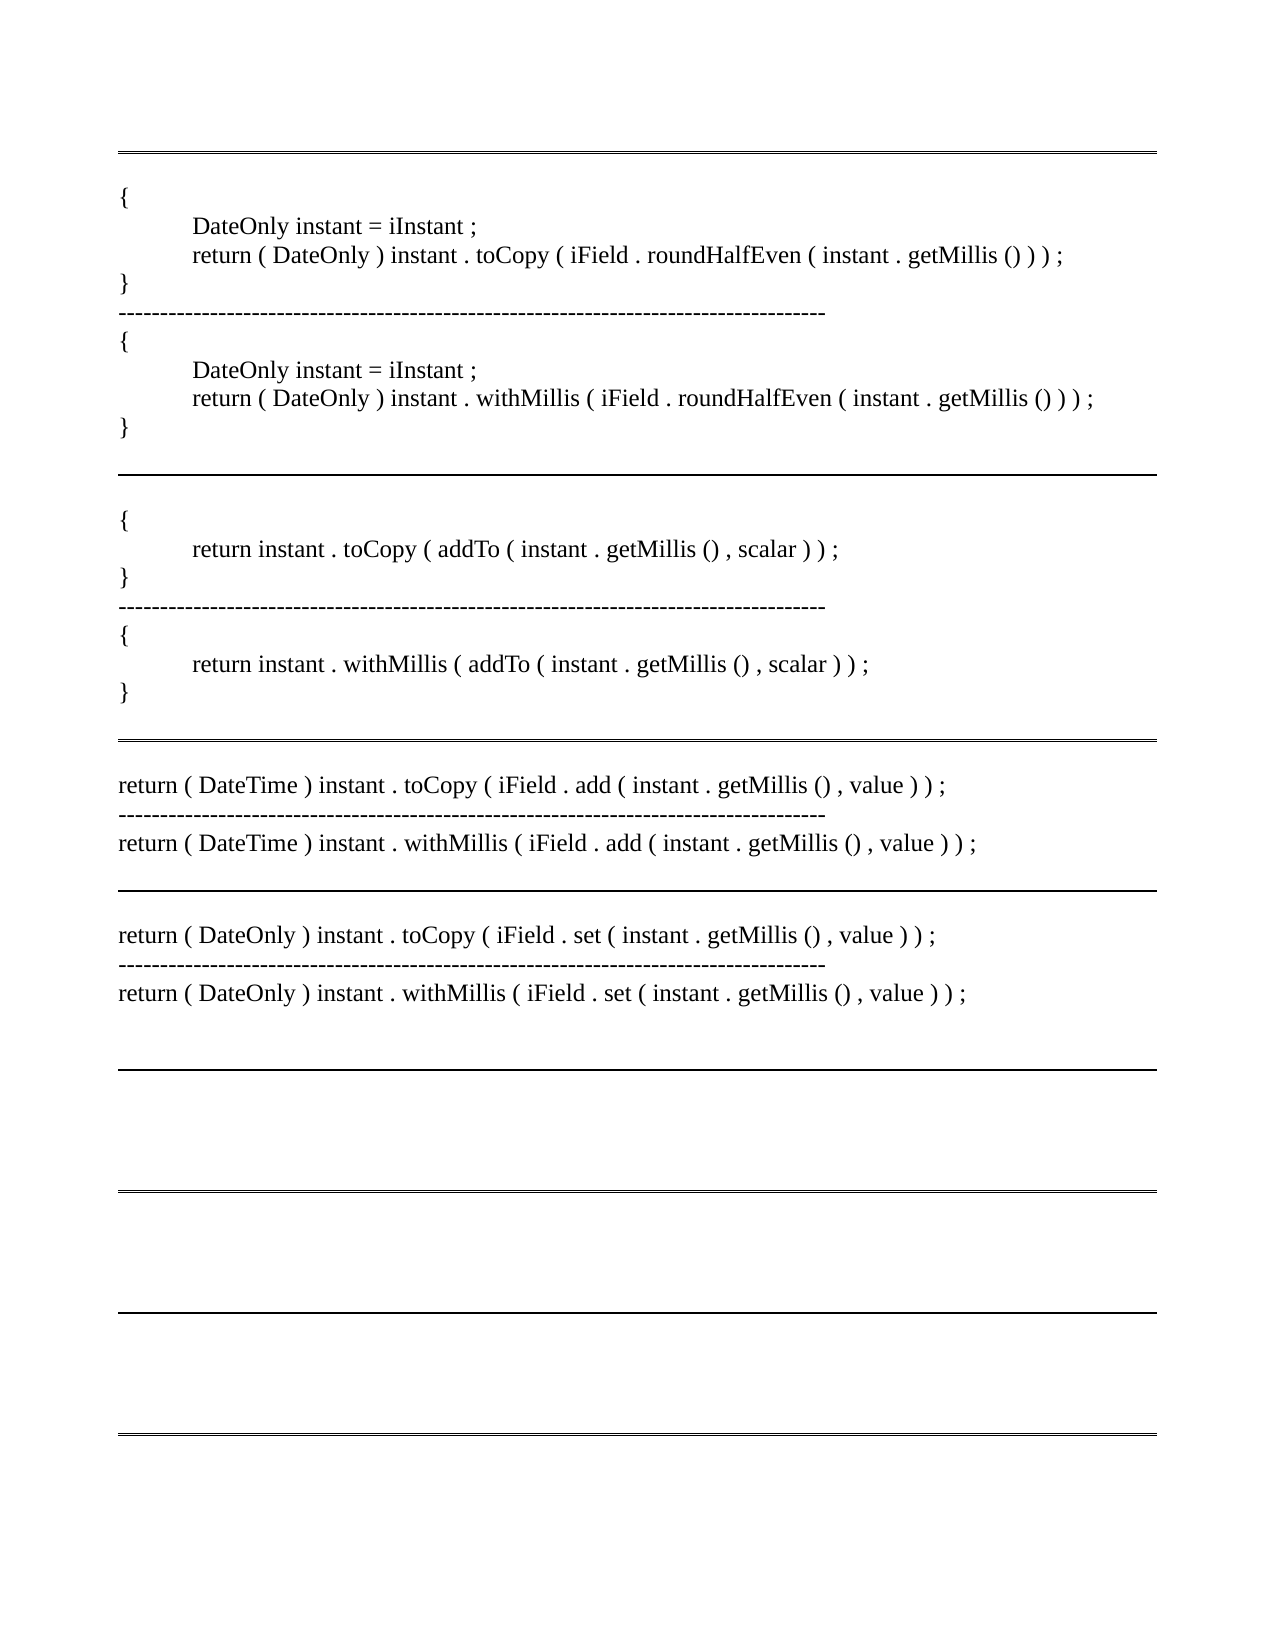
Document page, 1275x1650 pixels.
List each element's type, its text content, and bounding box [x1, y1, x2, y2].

text { [118, 182, 1157, 211]
text } [118, 562, 1157, 591]
text ------------------------------------------------------------------------------------- [118, 591, 1157, 620]
text return ( DateTime ) instant . toCopy ( iField . add ( instant . getMillis () , value ) ) ; [118, 770, 1157, 799]
text return ( DateOnly ) instant . toCopy ( iField . set ( instant . getMillis () , value ) ) ; [118, 921, 1157, 949]
text } [118, 677, 1157, 706]
text return ( DateOnly ) instant . withMillis ( iField . roundHalfEven ( instant . getMillis () ) ) ; [118, 383, 1157, 412]
text return instant . toCopy ( addTo ( instant . getMillis () , scalar ) ) ; [118, 534, 1157, 562]
text return ( DateOnly ) instant . toCopy ( iField . roundHalfEven ( instant . getMillis () ) ) ; [118, 240, 1157, 268]
text ------------------------------------------------------------------------------------- [118, 297, 1157, 326]
text { [118, 326, 1157, 355]
text { [118, 620, 1157, 649]
text } [118, 268, 1157, 297]
text DateOnly instant = iInstant ; [118, 355, 1157, 383]
text return instant . withMillis ( addTo ( instant . getMillis () , scalar ) ) ; [118, 649, 1157, 677]
text { [118, 505, 1157, 534]
text DateOnly instant = iInstant ; [118, 211, 1157, 240]
text ------------------------------------------------------------------------------------- [118, 799, 1157, 828]
text return ( DateOnly ) instant . withMillis ( iField . set ( instant . getMillis () , value ) ) ; [118, 978, 1157, 1007]
text } [118, 412, 1157, 441]
text return ( DateTime ) instant . withMillis ( iField . add ( instant . getMillis () , value ) ) ; [118, 828, 1157, 857]
text ------------------------------------------------------------------------------------- [118, 949, 1157, 978]
